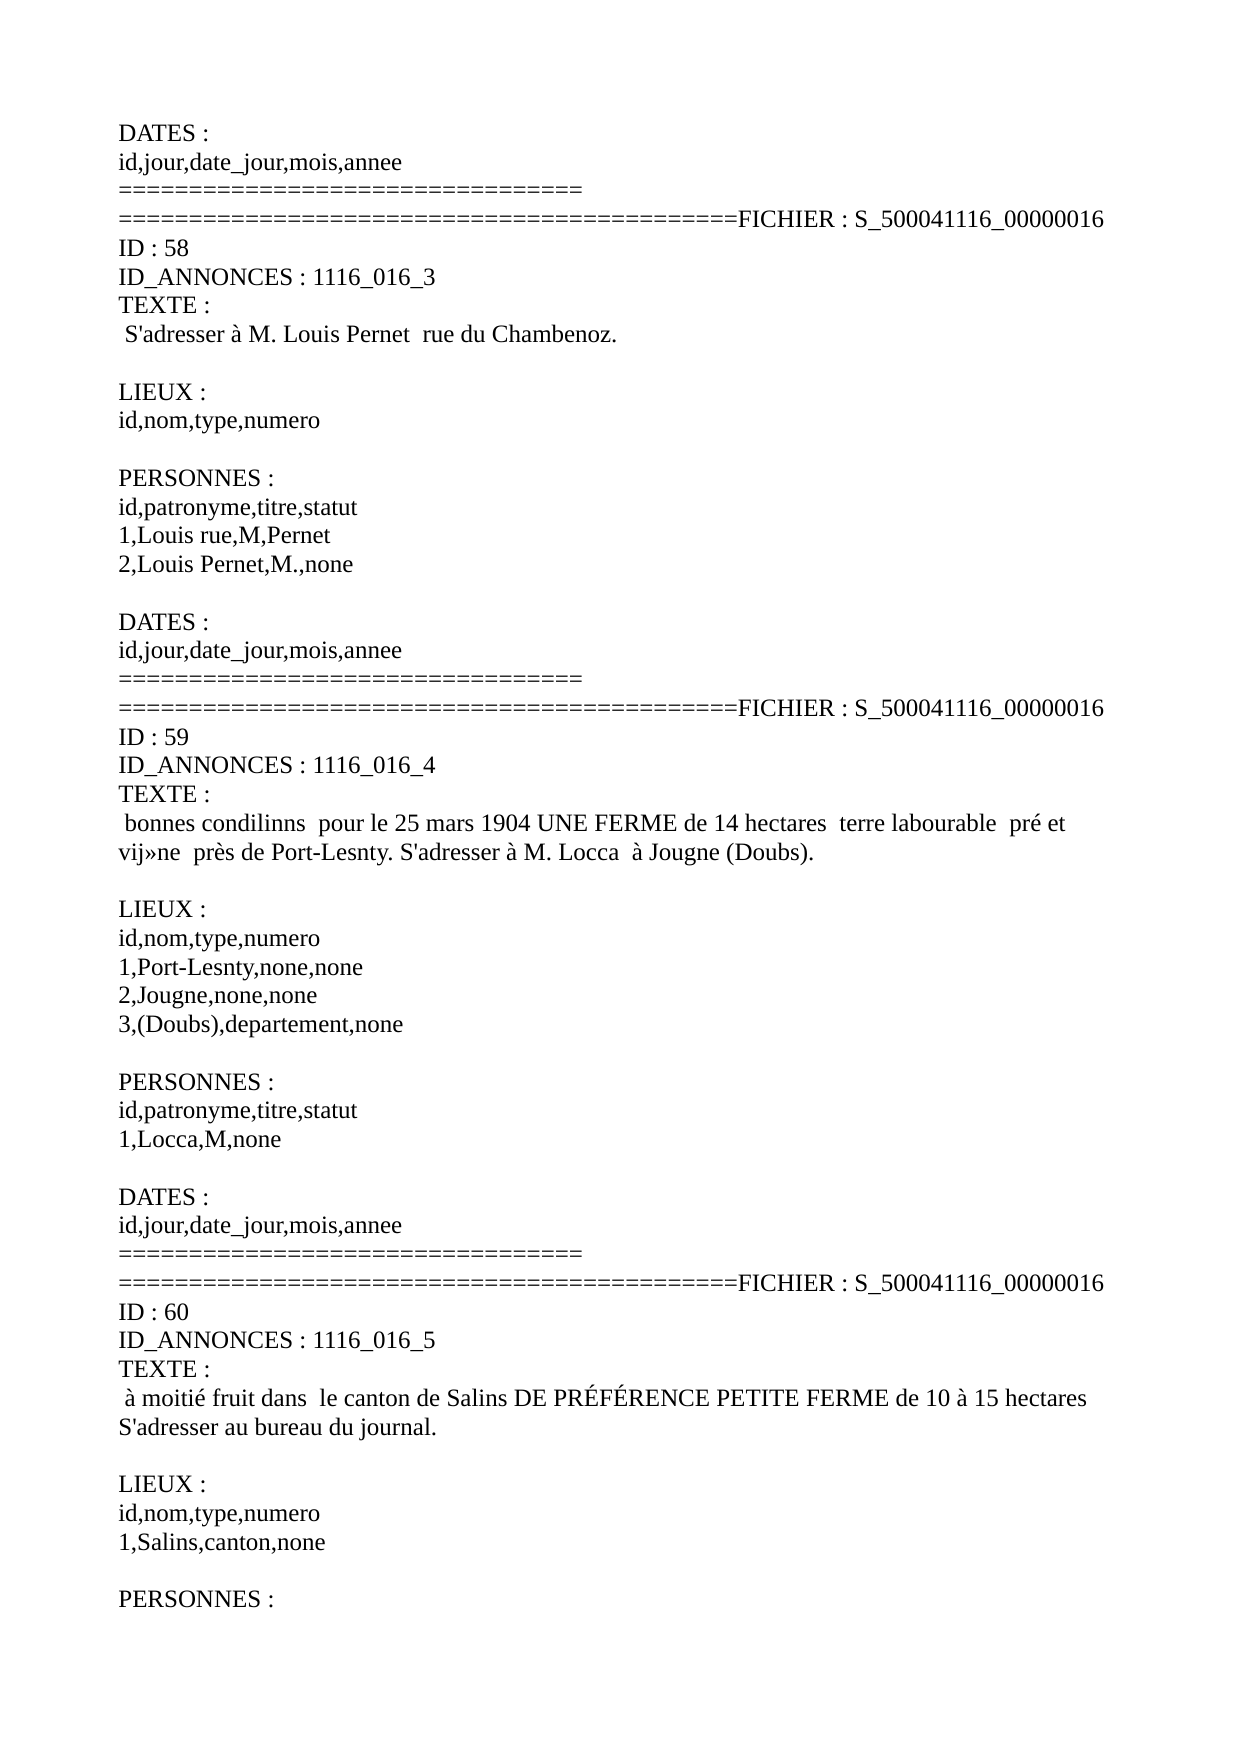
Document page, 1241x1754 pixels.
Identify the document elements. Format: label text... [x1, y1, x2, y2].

text 1,Locca,M,none [118, 1124, 1122, 1153]
text id,jour,date_jour,mois,annee [118, 636, 1122, 664]
text DATES : [118, 118, 1122, 147]
text 3,(Doubs),departement,none [118, 1009, 1122, 1038]
text id,patronyme,titre,statut [118, 492, 1122, 521]
text ID : 60 [118, 1297, 1122, 1326]
text ID_ANNONCES : 1116_016_3 [118, 262, 1122, 291]
text id,patronyme,titre,statut [118, 1096, 1122, 1124]
text ID_ANNONCES : 1116_016_5 [118, 1326, 1122, 1354]
text LIEUX : [118, 1469, 1122, 1498]
text ================================= [118, 1239, 1122, 1268]
text PERSONNES : [118, 1067, 1122, 1096]
text id,jour,date_jour,mois,annee [118, 147, 1122, 176]
text 1,Port-Lesnty,none,none [118, 952, 1122, 981]
text id,nom,type,numero [118, 1498, 1122, 1527]
text ID : 58 [118, 233, 1122, 262]
text bonnes condilinns pour le 25 mars 1904 UNE FERME de 14 hectares terre labourable pré et vij»ne près de Port-Lesnty. S'adresser à M. Locca à Jougne (Doubs). [118, 808, 1122, 866]
text TEXTE : [118, 779, 1122, 808]
text PERSONNES : [118, 463, 1122, 492]
text id,jour,date_jour,mois,annee [118, 1211, 1122, 1239]
text 1,Salins,canton,none [118, 1527, 1122, 1556]
text 1,Louis rue,M,Pernet [118, 521, 1122, 549]
text ============================================FICHIER : S_500041116_00000016 [118, 693, 1122, 722]
text 2,Louis Pernet,M.,none [118, 549, 1122, 578]
text ============================================FICHIER : S_500041116_00000016 [118, 204, 1122, 233]
text PERSONNES : [118, 1584, 1122, 1613]
text ID_ANNONCES : 1116_016_4 [118, 751, 1122, 779]
text LIEUX : [118, 894, 1122, 923]
text DATES : [118, 1182, 1122, 1211]
text id,nom,type,numero [118, 923, 1122, 952]
text ID : 59 [118, 722, 1122, 751]
text TEXTE : [118, 1354, 1122, 1383]
text ============================================FICHIER : S_500041116_00000016 [118, 1268, 1122, 1297]
text id,nom,type,numero [118, 406, 1122, 434]
text S'adresser à M. Louis Pernet rue du Chambenoz. [118, 319, 1122, 348]
text 2,Jougne,none,none [118, 981, 1122, 1009]
text TEXTE : [118, 291, 1122, 319]
text LIEUX : [118, 377, 1122, 406]
text ================================= [118, 664, 1122, 693]
text DATES : [118, 607, 1122, 636]
text à moitié fruit dans le canton de Salins DE PRÉFÉRENCE PETITE FERME de 10 à 15 hectares S'adresser au bureau du journal. [118, 1383, 1122, 1441]
text ================================= [118, 176, 1122, 204]
